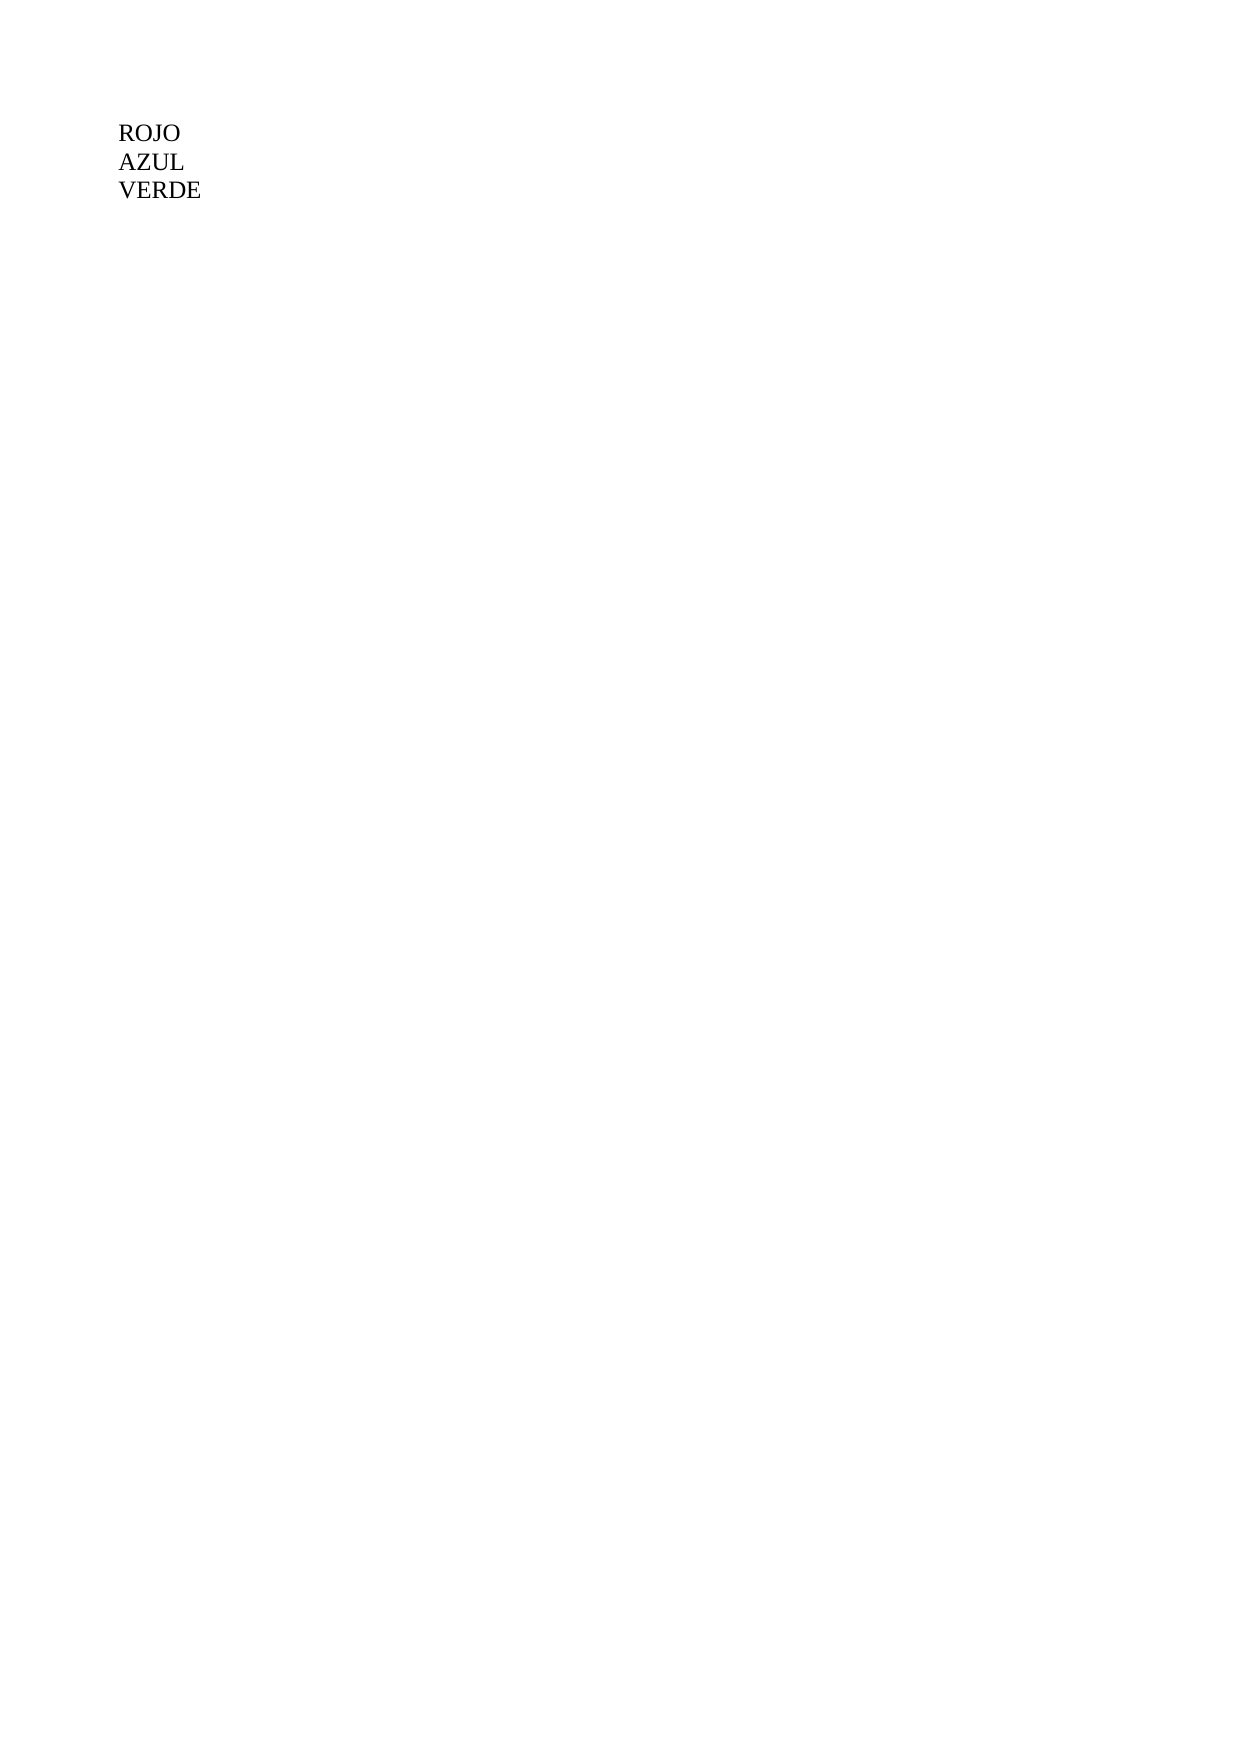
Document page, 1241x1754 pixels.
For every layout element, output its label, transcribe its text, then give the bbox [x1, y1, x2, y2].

text VERDE [118, 176, 1122, 204]
text AZUL [118, 147, 1122, 176]
text ROJO [118, 118, 1122, 147]
